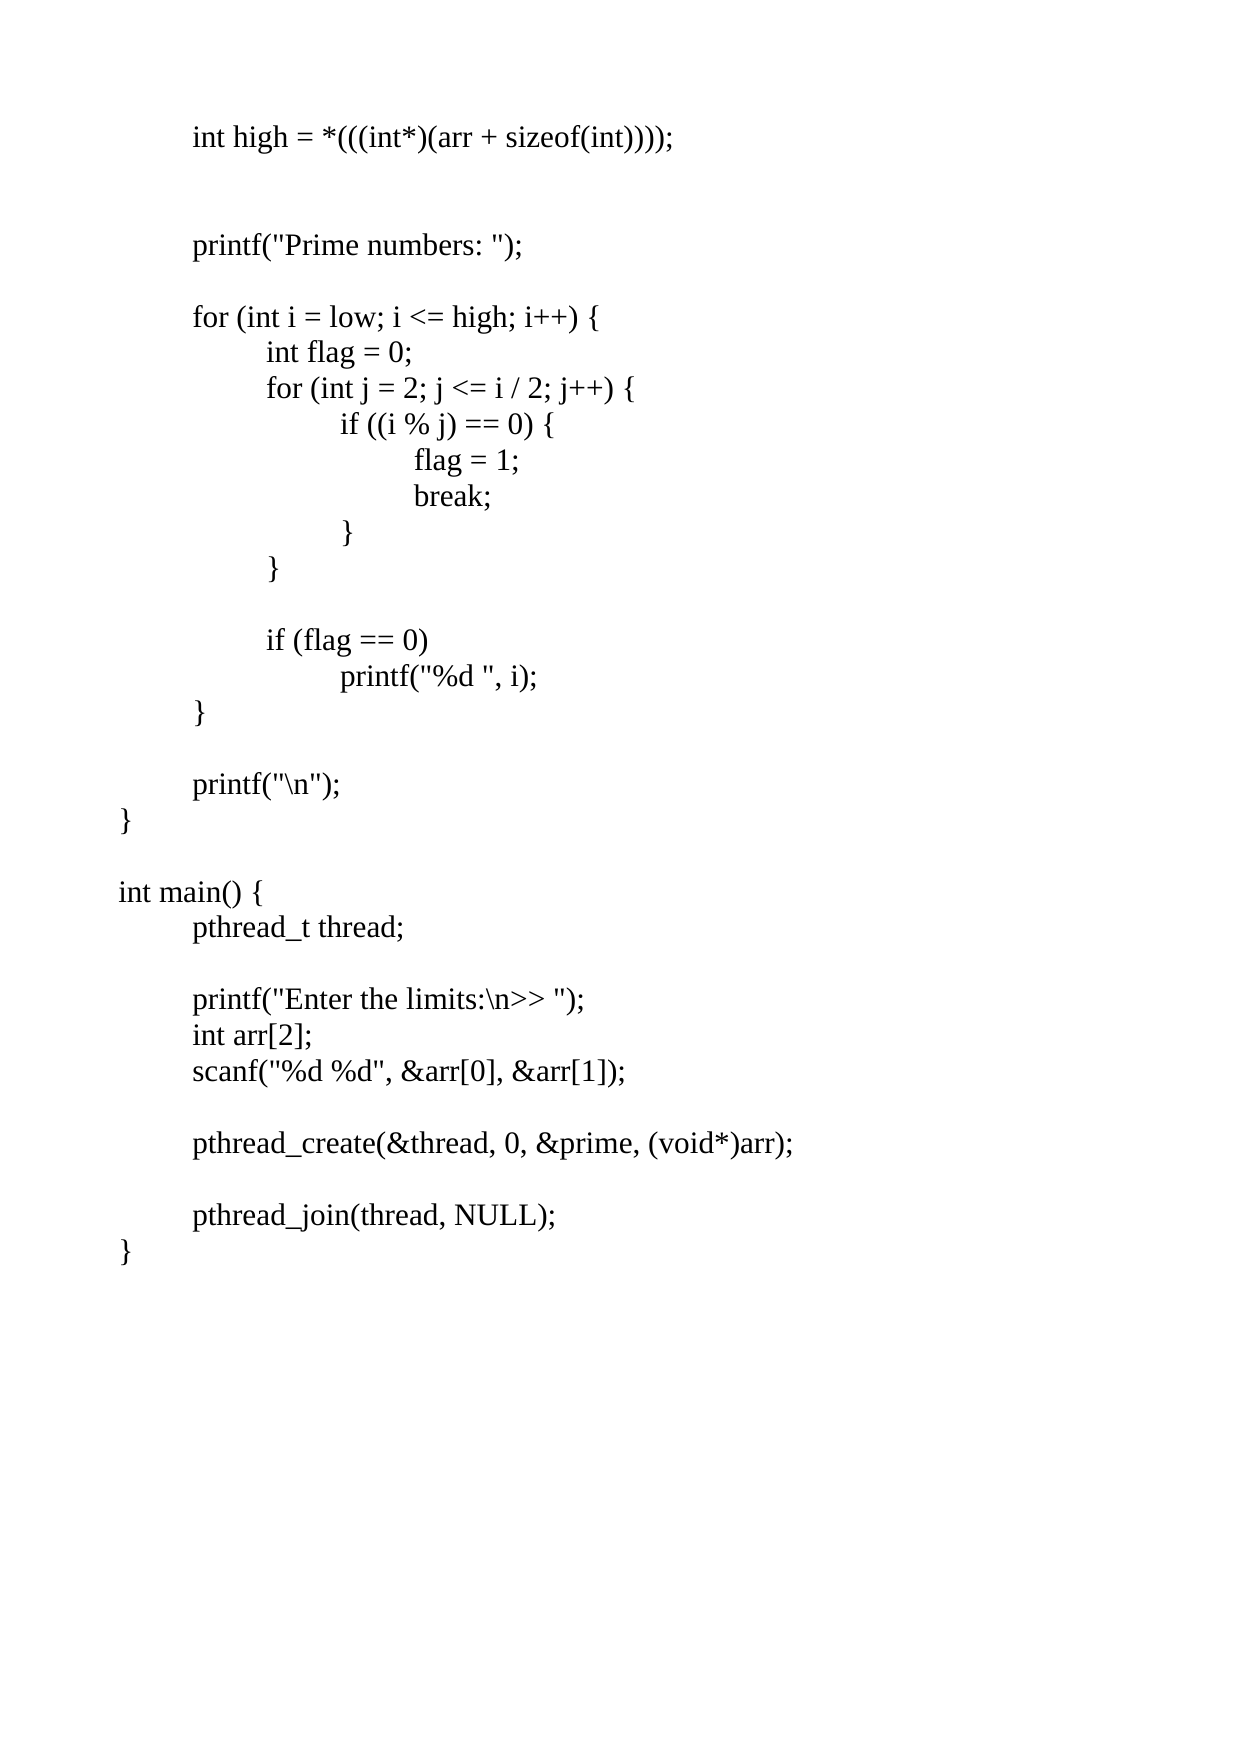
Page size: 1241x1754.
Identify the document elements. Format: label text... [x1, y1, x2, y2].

text for (int i = low; i <= high; i++) { [118, 298, 1122, 334]
text int high = *(((int*)(arr + sizeof(int)))); [118, 118, 1122, 154]
text if (flag == 0) [118, 621, 1122, 657]
text printf("Prime numbers: "); [118, 226, 1122, 262]
text pthread_t thread; [118, 909, 1122, 945]
text pthread_join(thread, NULL); [118, 1196, 1122, 1232]
text for (int j = 2; j <= i / 2; j++) { [118, 370, 1122, 406]
text } [118, 1232, 1122, 1268]
text } [118, 549, 1122, 585]
text break; [118, 477, 1122, 513]
text scanf("%d %d", &arr[0], &arr[1]); [118, 1052, 1122, 1088]
text int main() { [118, 873, 1122, 909]
text if ((i % j) == 0) { [118, 406, 1122, 442]
text } [118, 513, 1122, 549]
text pthread_create(&thread, 0, &prime, (void*)arr); [118, 1124, 1122, 1160]
text printf("Enter the limits:\n>> "); [118, 981, 1122, 1017]
text int arr[2]; [118, 1017, 1122, 1052]
text int flag = 0; [118, 334, 1122, 370]
text } [118, 693, 1122, 729]
text printf("%d ", i); [118, 657, 1122, 693]
text flag = 1; [118, 442, 1122, 477]
text printf("\n"); [118, 765, 1122, 801]
text } [118, 801, 1122, 837]
